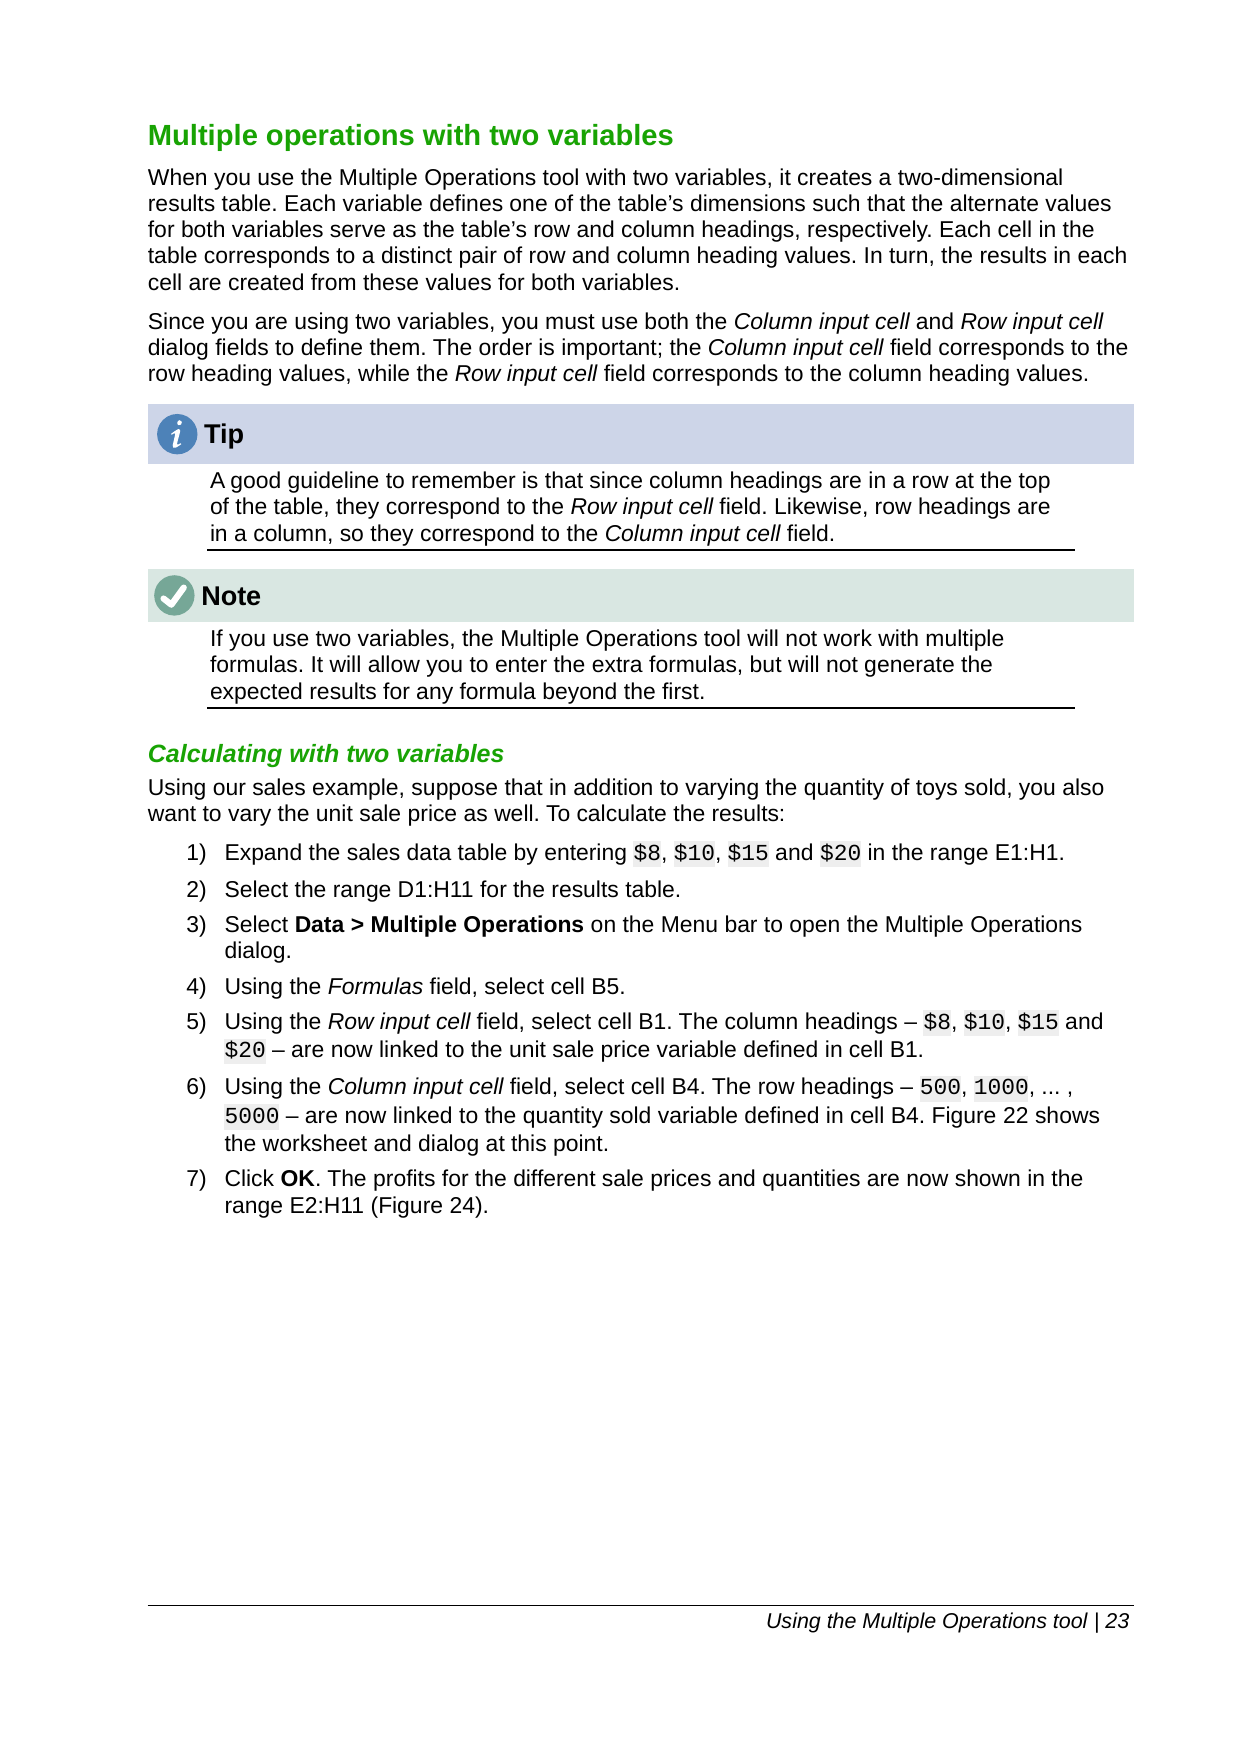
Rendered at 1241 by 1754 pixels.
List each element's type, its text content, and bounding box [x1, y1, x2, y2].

text If you use two variables, the Multiple Operations tool will not work with multiple formulas. It will allow you to enter the extra formulas, but will not generate the expected results for any formula beyond the first. [207, 622, 1075, 707]
subtitle Multiple operations with two variables [148, 118, 1134, 152]
text A good guideline to remember is that since column headings are in a row at the top of the table, they correspond to the Row input cell field. Likewise, row headings are in a column, so they correspond to the Column input cell field. [207, 464, 1075, 549]
list Select Data > Multiple Operations on the Menu bar to open the Multiple Operations dialog. [207, 911, 1134, 964]
list Using the Row input cell field, select cell B1. The column headings – $8, $10, $15 and $20 – are now linked to the unit sale price variable defined in cell B1. [207, 1008, 1134, 1064]
list Using the Column input cell field, select cell B4. The row headings – 500, 1000, ... , 5000 – are now linked to the quantity sold variable defined in cell B4. Figure 22 shows the worksheet and dialog at this point. [207, 1073, 1134, 1156]
list Click OK. The profits for the different sale prices and quantities are now shown in the range E2:H11 (Figure 24). [207, 1165, 1134, 1218]
text Since you are using two variables, you must use both the Column input cell and Row input cell dialog fields to define them. The order is important; the Column input cell field corresponds to the row heading values, while the Row input cell field corresponds to the column heading values. [148, 308, 1134, 387]
subtitle Tip [148, 404, 1134, 464]
text When you use the Multiple Operations tool with two variables, it creates a two-dimensional results table. Each variable defines one of the table’s dimensions such that the alternate values for both variables serve as the table’s row and column headings, respectively. Each cell in the table corresponds to a distinct pair of row and column heading values. In turn, the results in each cell are created from these values for both variables. [148, 163, 1134, 295]
list Select the range D1:H11 for the results table. [207, 876, 1134, 902]
subtitle Calculating with two variables [148, 739, 1075, 767]
list Expand the sales data table by entering $8, $10, $15 and $20 in the range E1:H1. [207, 839, 1134, 867]
text Using our sales example, suppose that in addition to varying the quantity of toys sold, you also want to vary the unit sale price as well. To calculate the results: [148, 773, 1134, 826]
list Using the Formulas field, select cell B5. [207, 973, 1134, 999]
subtitle Note [148, 569, 1134, 622]
